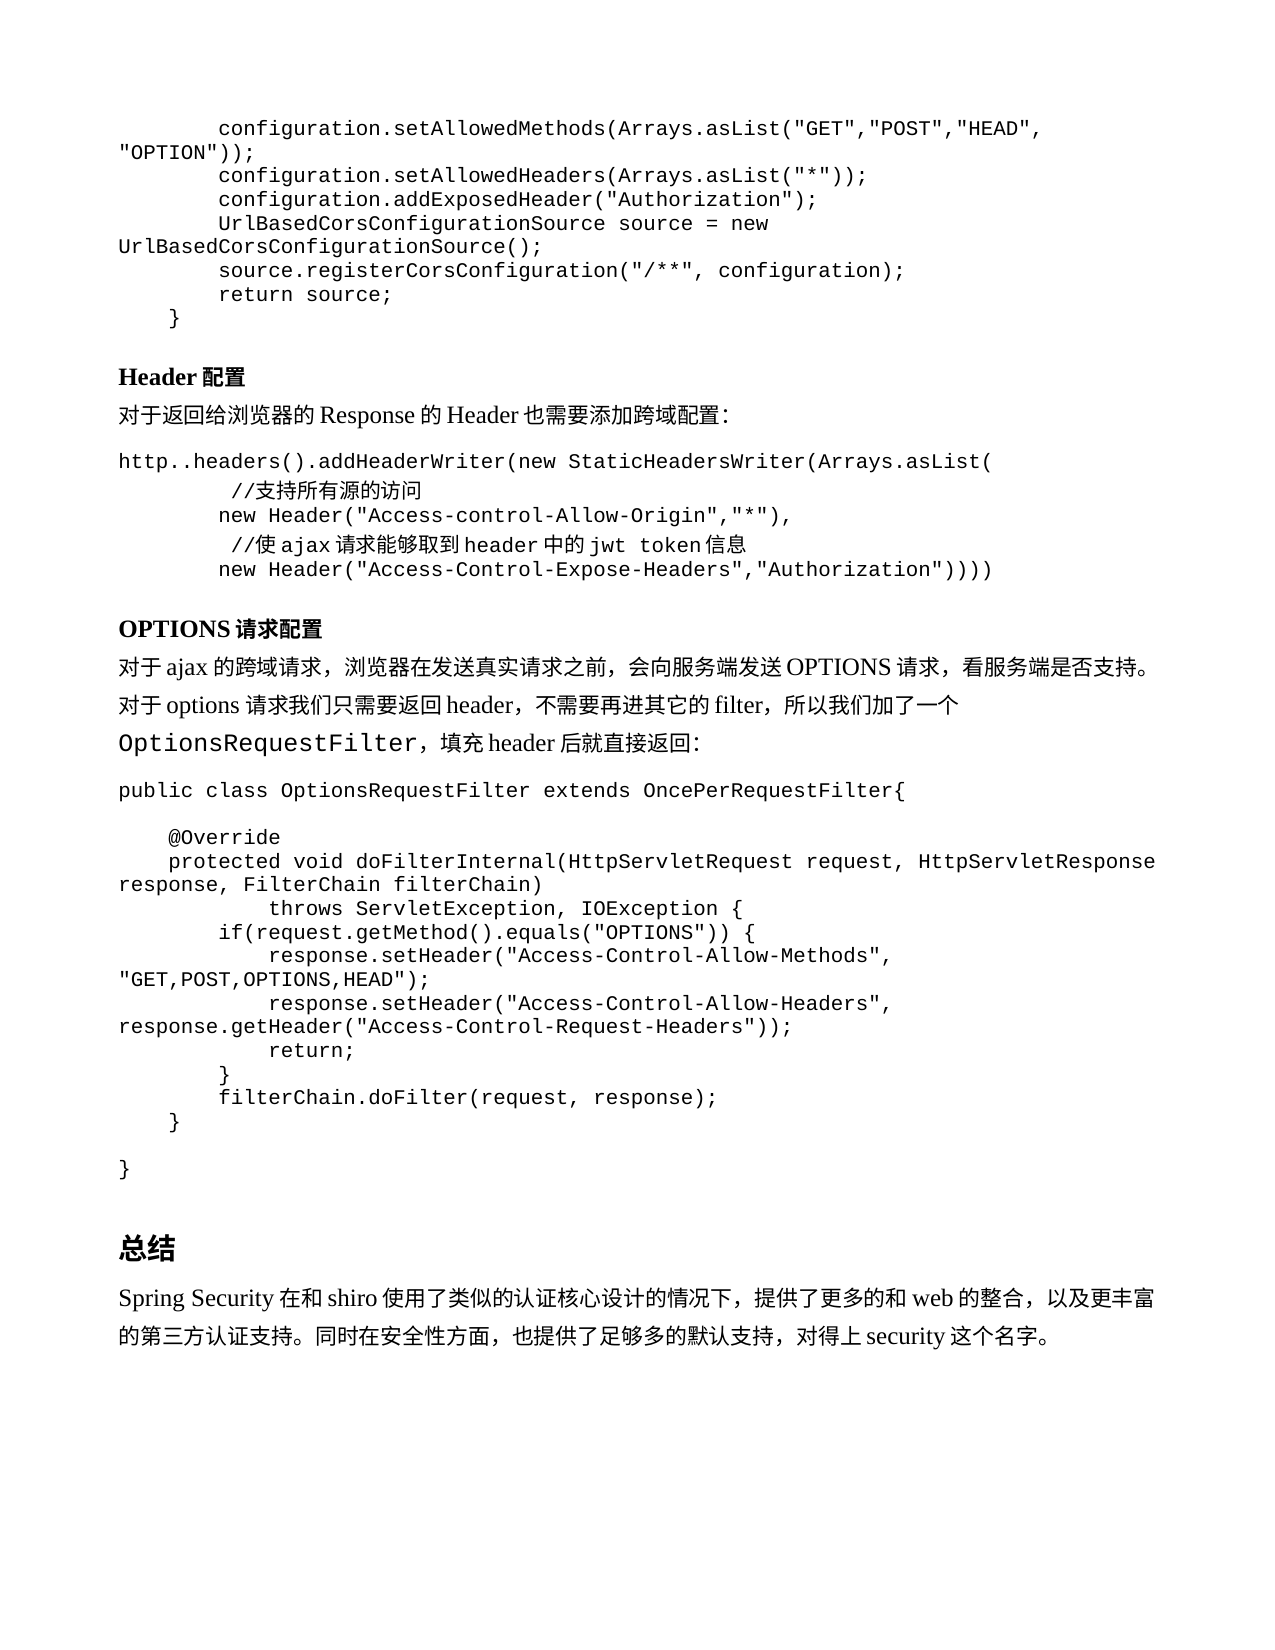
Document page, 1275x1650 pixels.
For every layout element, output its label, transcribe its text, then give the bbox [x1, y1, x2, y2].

text configuration.setAllowedMethods(Arrays.asList("GET","POST","HEAD", "OPTION")); [118, 118, 1157, 165]
text response.setHeader("Access-Control-Allow-Methods", "GET,POST,OPTIONS,HEAD"); [118, 945, 1157, 993]
text new Header("Access-Control-Expose-Headers","Authorization")))) [118, 559, 1157, 583]
text Header配置 对于返回给浏览器的Response的Header也需要添加跨域配置： [118, 360, 1157, 430]
text @Override [118, 827, 1157, 851]
text } [118, 1111, 1157, 1134]
text protected void doFilterInternal(HttpServletRequest request, HttpServletResponse response, FilterChain filterChain) [118, 851, 1157, 898]
text if(request.getMethod().equals("OPTIONS")) { [118, 922, 1157, 945]
text //使ajax请求能够取到header中的jwt token信息 [118, 528, 1157, 559]
text filterChain.doFilter(request, response); [118, 1087, 1157, 1111]
text return source; [118, 284, 1157, 307]
text //支持所有源的访问 [118, 474, 1157, 505]
text response.setHeader("Access-Control-Allow-Headers", response.getHeader("Access-Control-Request-Headers")); [118, 993, 1157, 1040]
text source.registerCorsConfiguration("/**", configuration); [118, 260, 1157, 284]
text OPTIONS请求配置 对于ajax的跨域请求，浏览器在发送真实请求之前，会向服务端发送OPTIONS请求，看服务端是否支持。对于options请求我们只需要返回header，不需要再进其它的filter，所以我们加了一个OptionsRequestFilter，填充header后就直接返回： [118, 612, 1157, 759]
text } [118, 307, 1157, 331]
text configuration.addExposedHeader("Authorization"); [118, 189, 1157, 213]
text UrlBasedCorsConfigurationSource source = new UrlBasedCorsConfigurationSource(); [118, 213, 1157, 260]
text } [118, 1158, 1157, 1182]
text new Header("Access-control-Allow-Origin","*"), [118, 505, 1157, 528]
subtitle 总结 [118, 1226, 1157, 1268]
text Spring Security在和shiro使用了类似的认证核心设计的情况下，提供了更多的和web的整合，以及更丰富的第三方认证支持。同时在安全性方面，也提供了足够多的默认支持，对得上security这个名字。 [118, 1281, 1157, 1350]
text } [118, 1064, 1157, 1087]
text public class OptionsRequestFilter extends OncePerRequestFilter{ [118, 780, 1157, 803]
text throws ServletException, IOException { [118, 898, 1157, 922]
text configuration.setAllowedHeaders(Arrays.asList("*")); [118, 165, 1157, 189]
text http..headers().addHeaderWriter(new StaticHeadersWriter(Arrays.asList( [118, 451, 1157, 474]
text return; [118, 1040, 1157, 1064]
